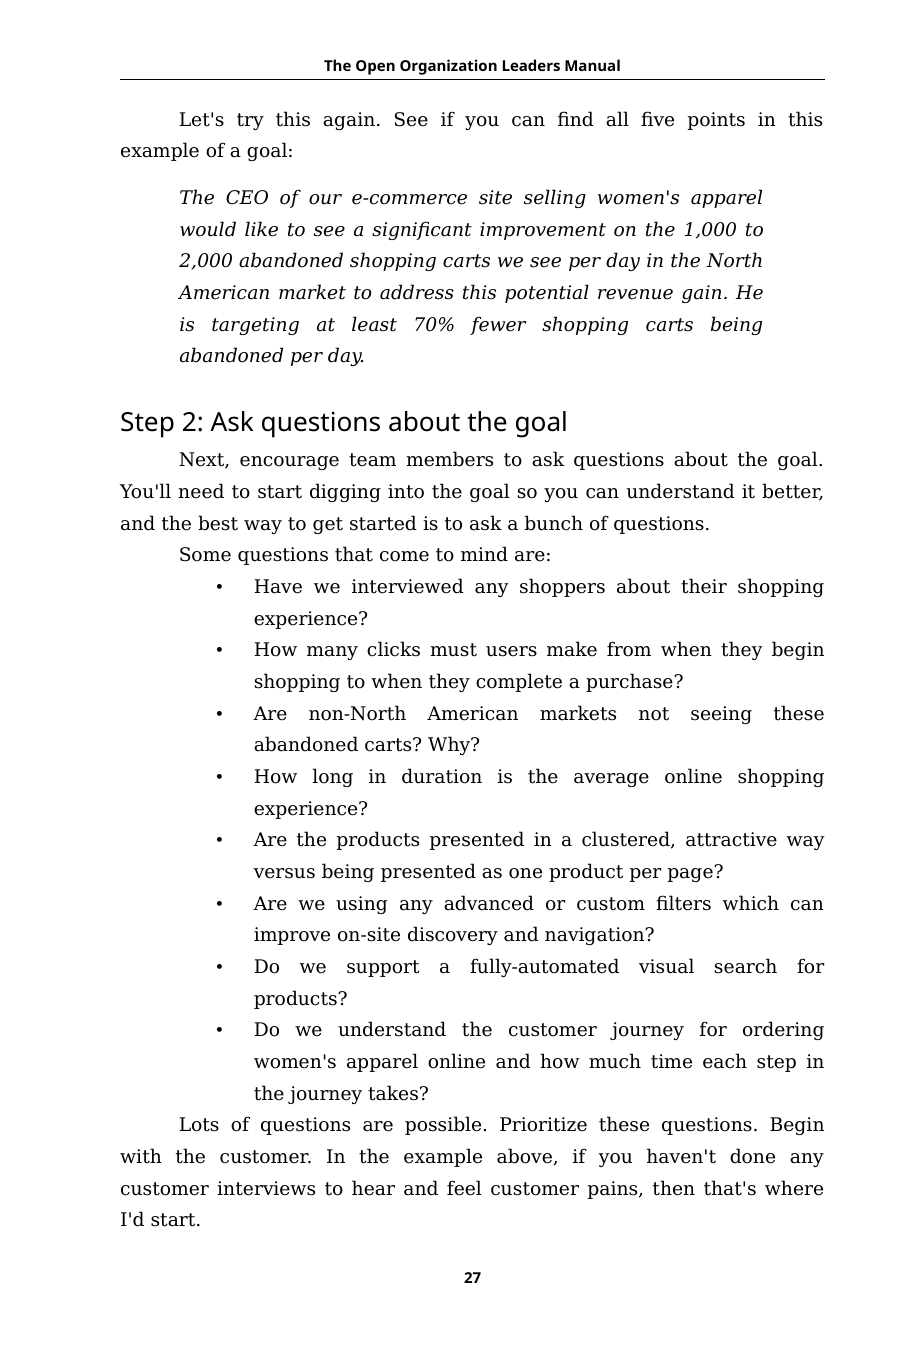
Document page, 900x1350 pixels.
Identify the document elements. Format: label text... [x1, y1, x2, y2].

text Lots of questions are possible. Prioritize these questions. Begin with the customer. In the example above, if you haven't done any customer interviews to hear and feel customer pains, then that's where I'd start. [120, 1114, 825, 1231]
list How long in duration is the average online shopping experience? [216, 766, 825, 819]
list Are we using any advanced or custom filters which can improve on-site discovery and navigation? [216, 893, 825, 946]
list Have we interviewed any shoppers about their shopping experience? [216, 576, 825, 629]
list How many clicks must users make from when they begin shopping to when they complete a purchase? [216, 639, 825, 693]
list Are the products presented in a clustered, attractive way versus being presented as one product per page? [216, 829, 825, 883]
list Do we support a fully-automated visual search for products? [216, 956, 825, 1009]
subtitle Step 2: Ask questions about the goal [120, 407, 825, 437]
list Do we understand the customer journey for ordering women's apparel online and how much time each step in the journey takes? [216, 1019, 825, 1104]
text Some questions that come to mind are: [120, 544, 825, 566]
text Next, encourage team members to ask questions about the goal. You'll need to start digging into the goal so you can understand it better, and the best way to get started is to ask a bunch of questions. [120, 449, 825, 534]
text Let's try this again. See if you can find all five points in this example of a goal: [120, 109, 825, 162]
list Are non-North American markets not seeing these abandoned carts? Why? [216, 703, 825, 756]
text The CEO of our e-commerce site selling women's apparel would like to see a significant improvement on the 1,000 to 2,000 abandoned shopping carts we see per day in the North American market to address this potential revenue gain. He is targeting at least 70% fewer shopping carts being abandoned per day. [179, 187, 766, 367]
